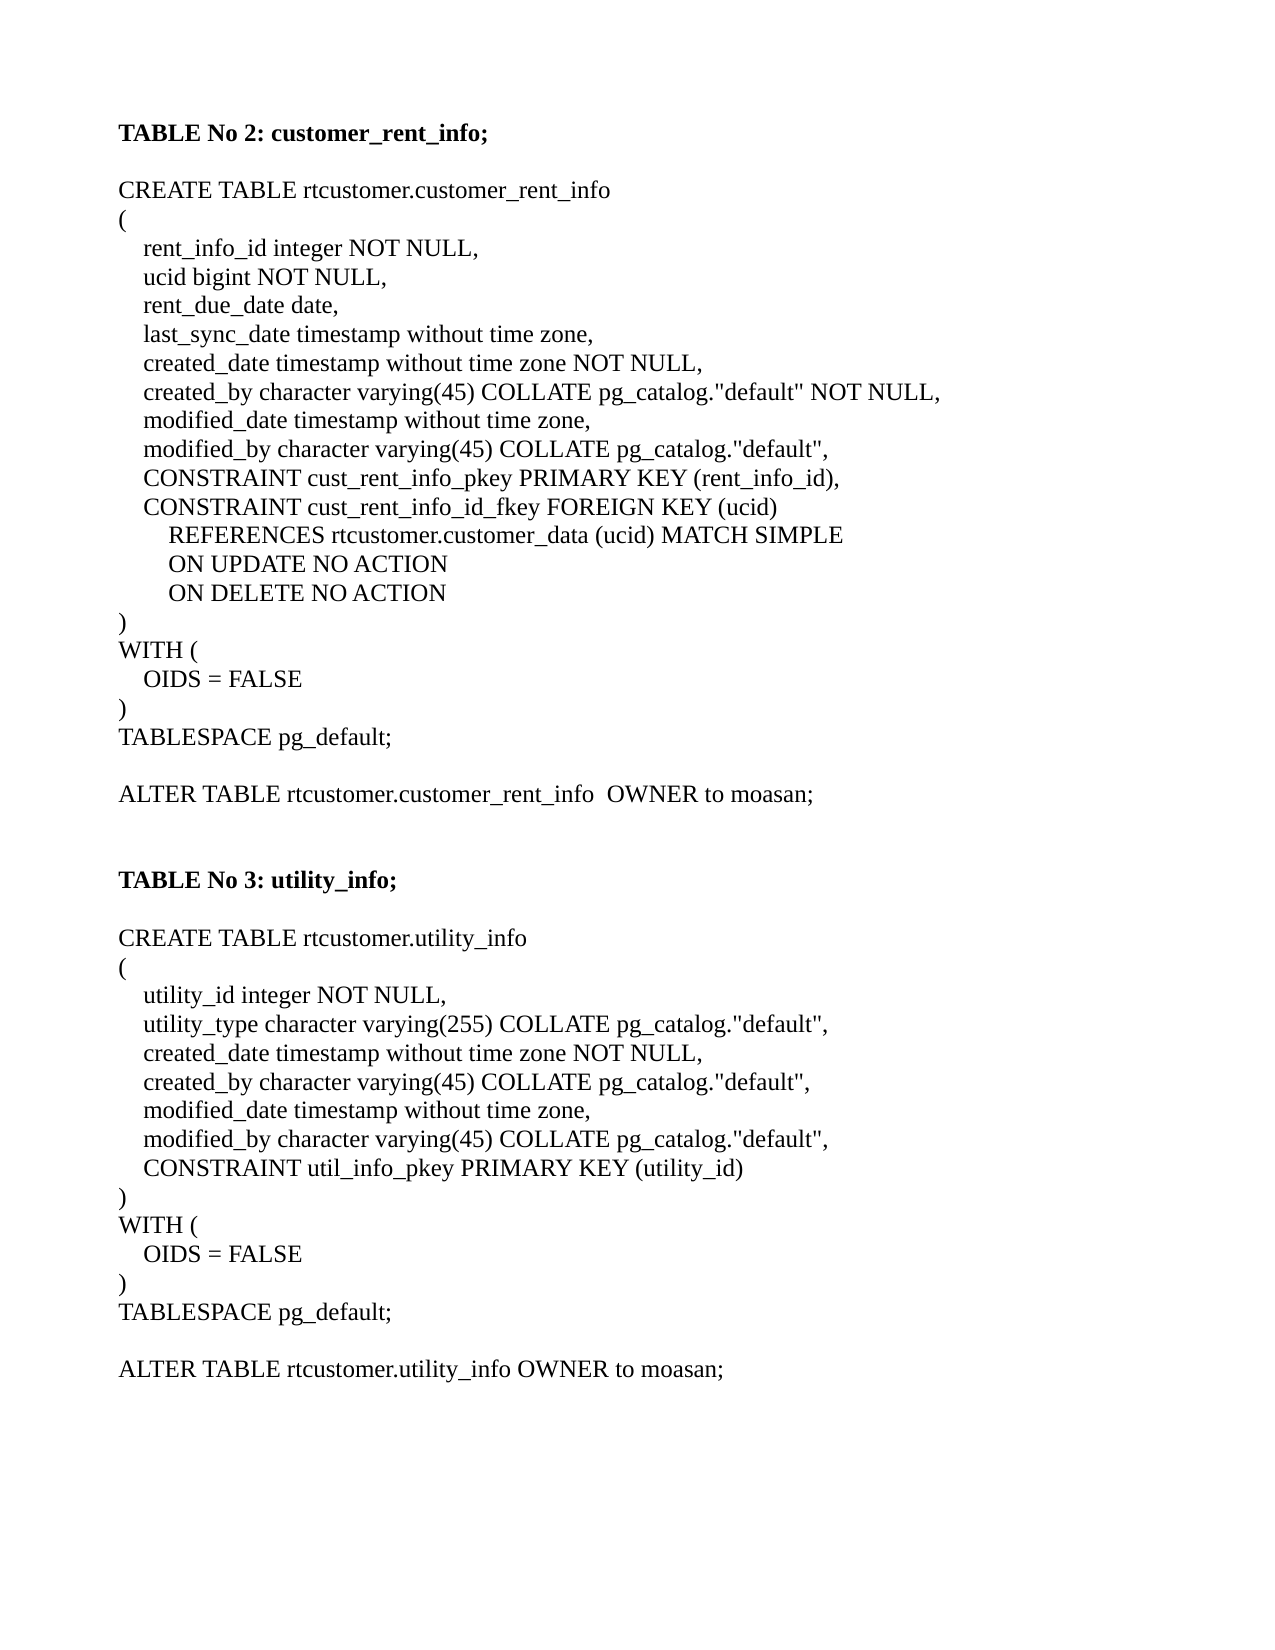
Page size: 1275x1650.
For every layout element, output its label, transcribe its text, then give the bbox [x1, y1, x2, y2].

text OIDS = FALSE [118, 1239, 1157, 1268]
text ( [118, 204, 1157, 233]
text rent_info_id integer NOT NULL, [118, 233, 1157, 262]
text TABLESPACE pg_default; [118, 1297, 1157, 1326]
text REFERENCES rtcustomer.customer_data (ucid) MATCH SIMPLE [118, 521, 1157, 549]
text created_date timestamp without time zone NOT NULL, [118, 348, 1157, 377]
text TABLE No 2: customer_rent_info; [118, 118, 1157, 147]
text created_by character varying(45) COLLATE pg_catalog."default" NOT NULL, [118, 377, 1157, 406]
text last_sync_date timestamp without time zone, [118, 319, 1157, 348]
text rent_due_date date, [118, 291, 1157, 319]
text CONSTRAINT cust_rent_info_id_fkey FOREIGN KEY (ucid) [118, 492, 1157, 521]
text ALTER TABLE rtcustomer.utility_info OWNER to moasan; [118, 1354, 1157, 1383]
text ALTER TABLE rtcustomer.customer_rent_info OWNER to moasan; [118, 779, 1157, 808]
text ) [118, 693, 1157, 722]
text TABLE No 3: utility_info; [118, 866, 1157, 894]
text CONSTRAINT util_info_pkey PRIMARY KEY (utility_id) [118, 1153, 1157, 1182]
text created_date timestamp without time zone NOT NULL, [118, 1038, 1157, 1067]
text CREATE TABLE rtcustomer.customer_rent_info [118, 176, 1157, 204]
text CREATE TABLE rtcustomer.utility_info [118, 923, 1157, 952]
text ON UPDATE NO ACTION [118, 549, 1157, 578]
text TABLESPACE pg_default; [118, 722, 1157, 751]
text created_by character varying(45) COLLATE pg_catalog."default", [118, 1067, 1157, 1096]
text modified_date timestamp without time zone, [118, 1096, 1157, 1124]
text utility_type character varying(255) COLLATE pg_catalog."default", [118, 1009, 1157, 1038]
text modified_by character varying(45) COLLATE pg_catalog."default", [118, 434, 1157, 463]
text WITH ( [118, 636, 1157, 664]
text ) [118, 1268, 1157, 1297]
text modified_by character varying(45) COLLATE pg_catalog."default", [118, 1124, 1157, 1153]
text ( [118, 952, 1157, 981]
text ucid bigint NOT NULL, [118, 262, 1157, 291]
text modified_date timestamp without time zone, [118, 406, 1157, 434]
text ) [118, 607, 1157, 636]
text CONSTRAINT cust_rent_info_pkey PRIMARY KEY (rent_info_id), [118, 463, 1157, 492]
text WITH ( [118, 1211, 1157, 1239]
text utility_id integer NOT NULL, [118, 981, 1157, 1009]
text ON DELETE NO ACTION [118, 578, 1157, 607]
text ) [118, 1182, 1157, 1211]
text OIDS = FALSE [118, 664, 1157, 693]
